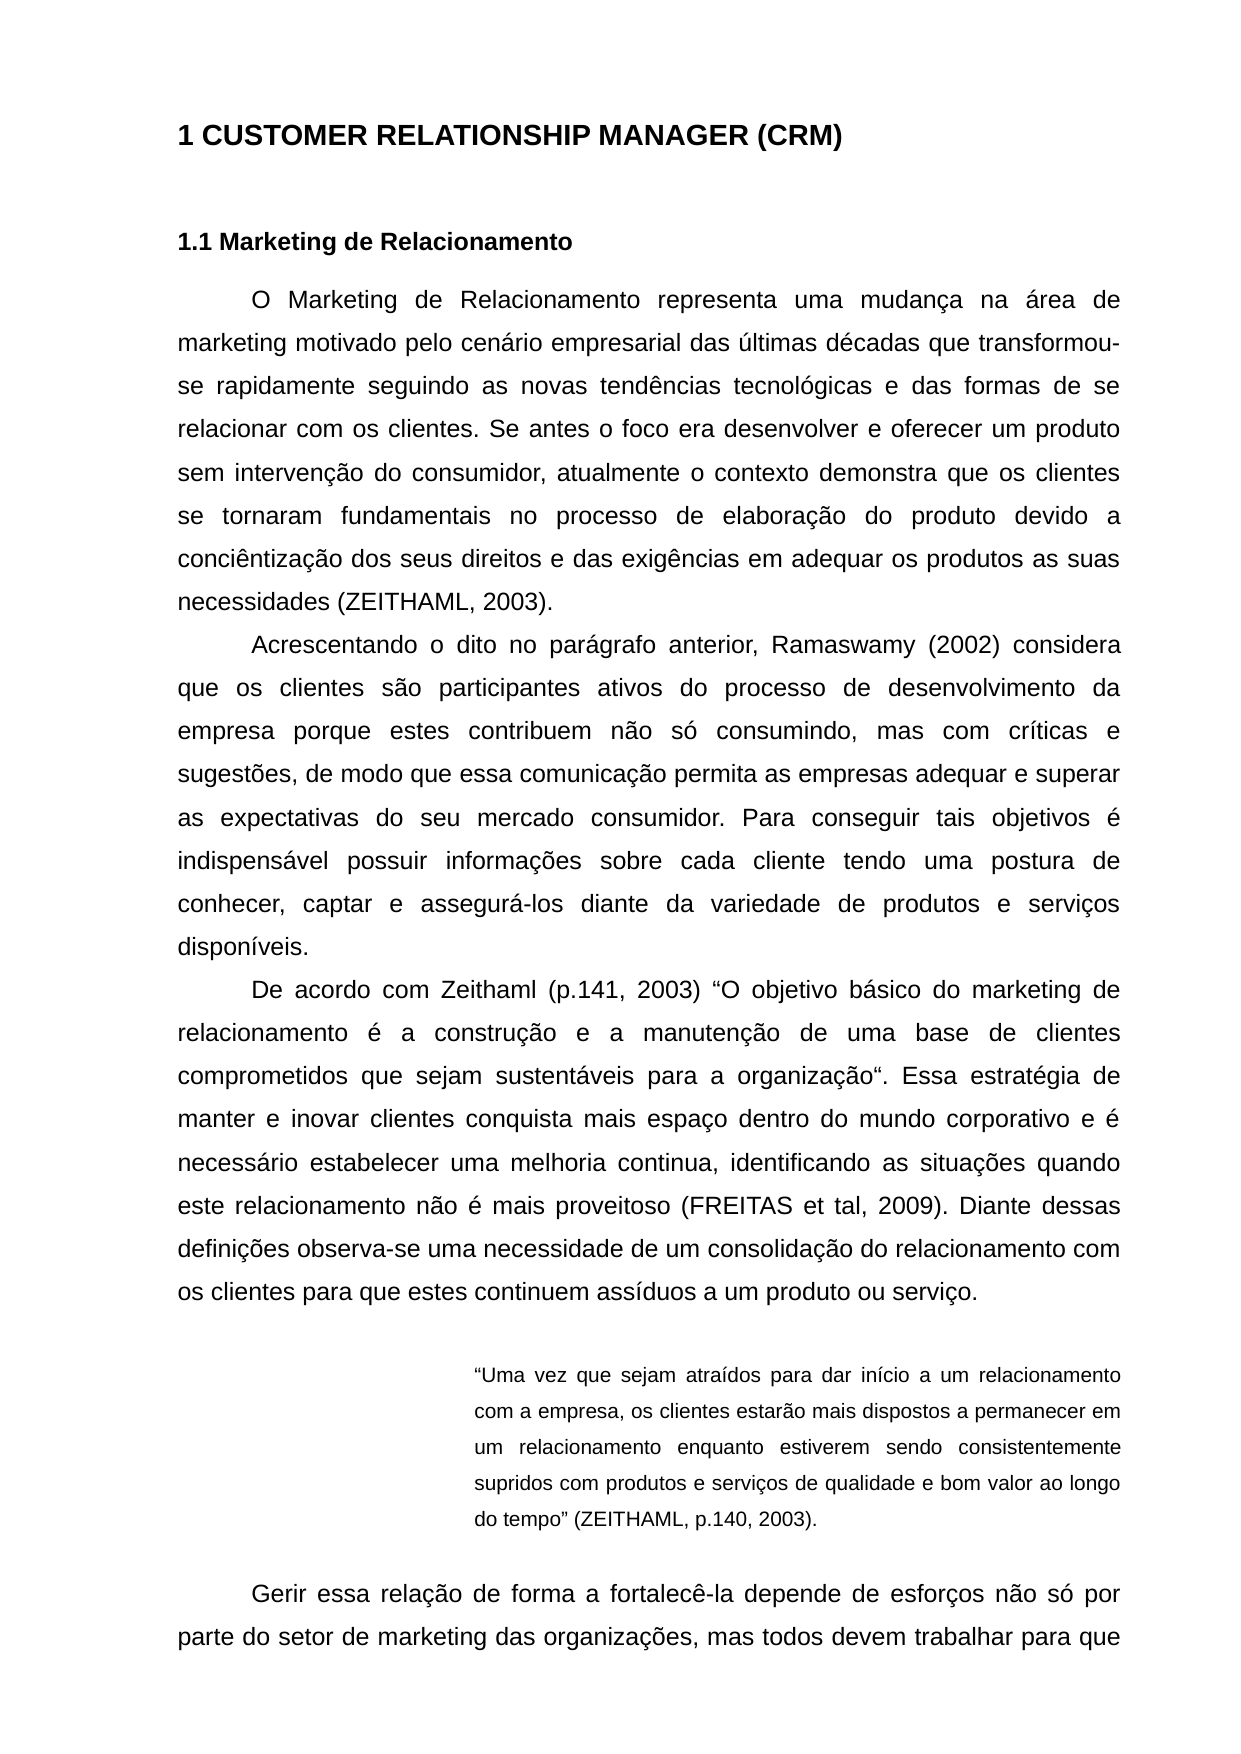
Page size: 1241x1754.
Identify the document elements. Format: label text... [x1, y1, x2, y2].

subtitle 1 CUSTOMER RELATIONSHIP MANAGER (CRM) [177, 118, 1122, 152]
text De acordo com Zeithaml (p.141, 2003) “O objetivo básico do marketing de relacionamento é a construção e a manutenção de uma base de clientes comprometidos que sejam sustentáveis para a organização“. Essa estratégia de manter e inovar clientes conquista mais espaço dentro do mundo corporativo e é necessário estabelecer uma melhoria continua, identificando as situações quando este relacionamento não é mais proveitoso (FREITAS et tal, 2009). Diante dessas definições observa-se uma necessidade de um consolidação do relacionamento com os clientes para que estes continuem assíduos a um produto ou serviço. [177, 975, 1122, 1306]
text O Marketing de Relacionamento representa uma mudança na área de marketing motivado pelo cenário empresarial das últimas décadas que transformou-se rapidamente seguindo as novas tendências tecnológicas e das formas de se relacionar com os clientes. Se antes o foco era desenvolver e oferecer um produto sem intervenção do consumidor, atualmente o contexto demonstra que os clientes se tornaram fundamentais no processo de elaboração do produto devido a conciêntização dos seus direitos e das exigências em adequar os produtos as suas necessidades (ZEITHAML, 2003). [177, 285, 1122, 616]
text “Uma vez que sejam atraídos para dar início a um relacionamento com a empresa, os clientes estarão mais dispostos a permanecer em um relacionamento enquanto estiverem sendo consistentemente supridos com produtos e serviços de qualidade e bom valor ao longo do tempo” (ZEITHAML, p.140, 2003). [474, 1363, 1122, 1531]
text Acrescentando o dito no parágrafo anterior, Ramaswamy (2002) considera que os clientes são participantes ativos do processo de desenvolvimento da empresa porque estes contribuem não só consumindo, mas com críticas e sugestões, de modo que essa comunicação permita as empresas adequar e superar as expectativas do seu mercado consumidor. Para conseguir tais objetivos é indispensável possuir informações sobre cada cliente tendo uma postura de conhecer, captar e assegurá-los diante da variedade de produtos e serviços disponíveis. [177, 630, 1122, 961]
subtitle 1.1 Marketing de Relacionamento [177, 193, 1122, 256]
text Gerir essa relação de forma a fortalecê-la depende de esforços não só por parte do setor de marketing das organizações, mas todos devem trabalhar para que [177, 1579, 1122, 1651]
